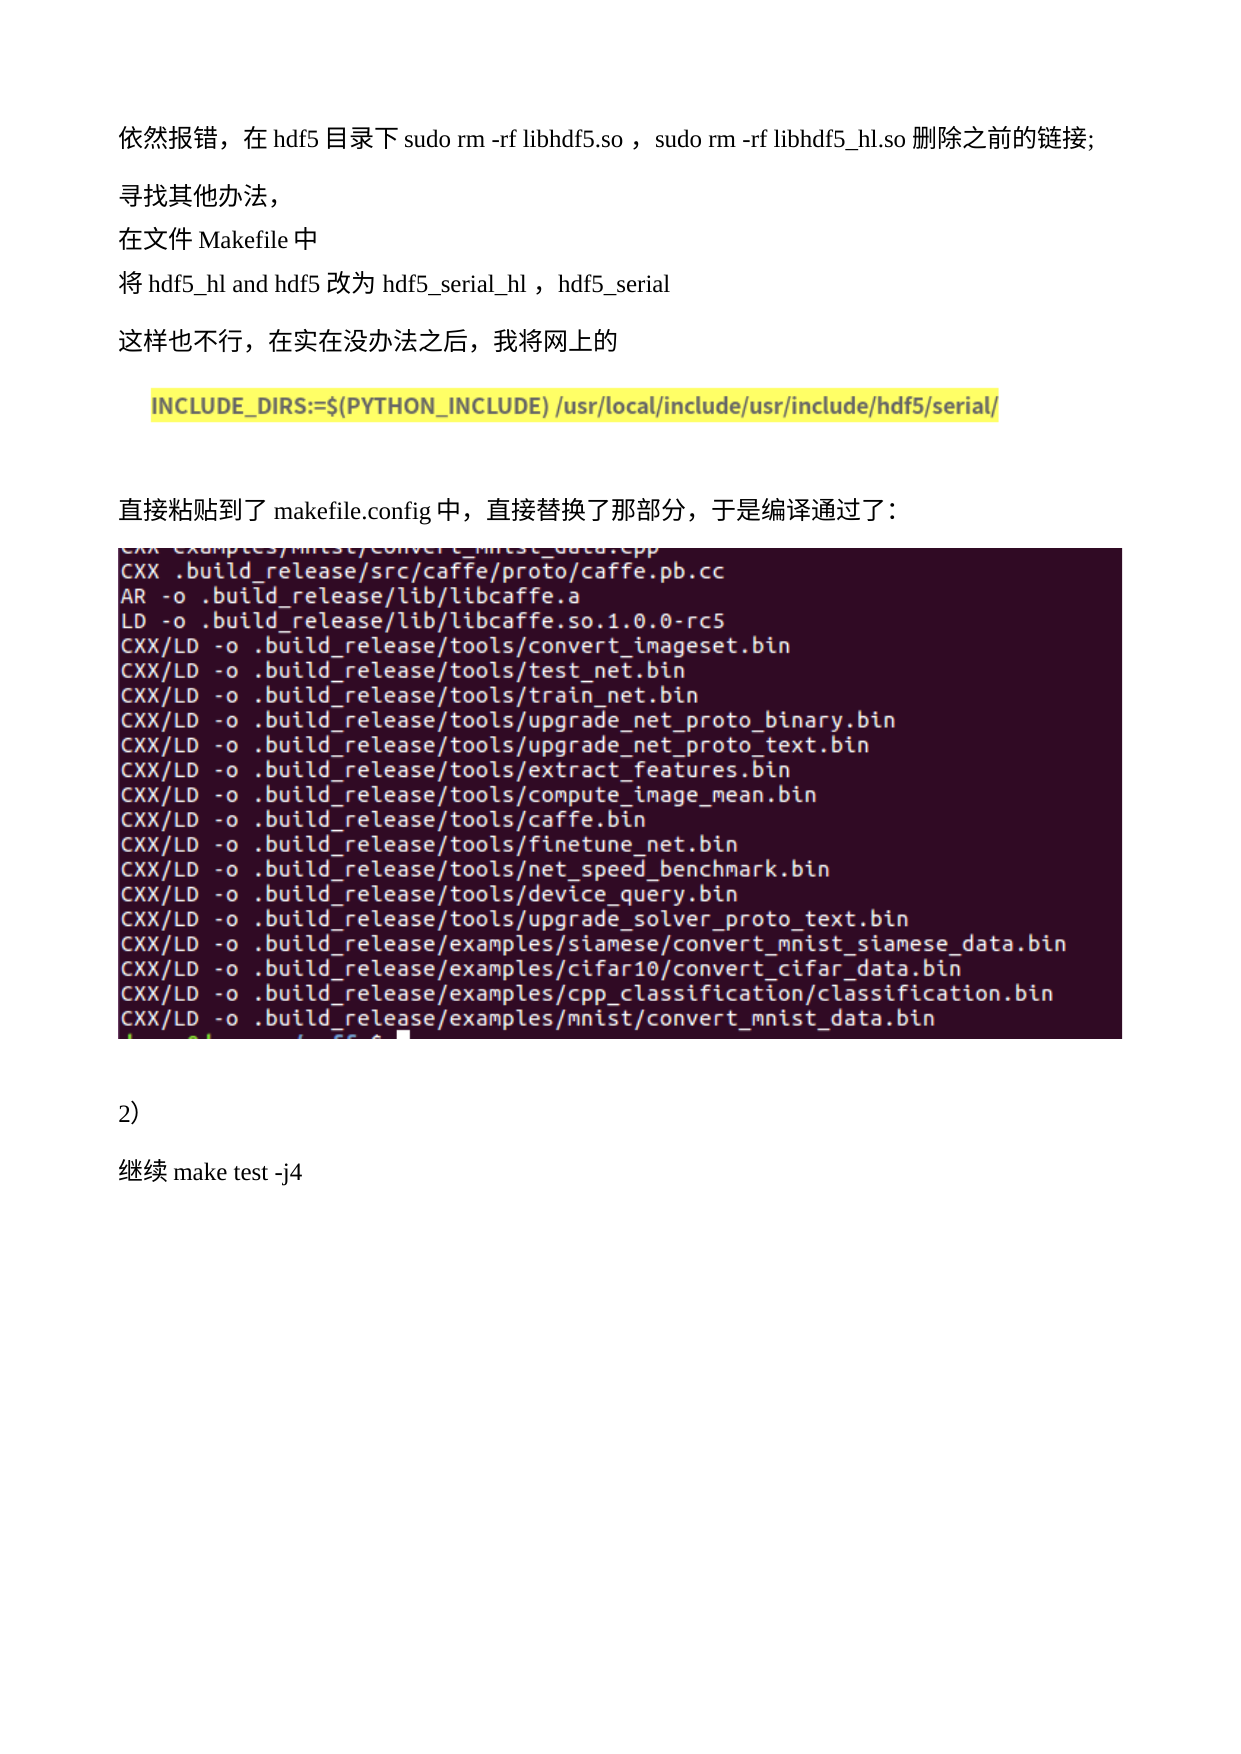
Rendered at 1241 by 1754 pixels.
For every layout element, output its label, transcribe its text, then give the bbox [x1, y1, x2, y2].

picture [118, 548, 1123, 1039]
text 寻找其他办法， 在文件Makefile中 将hdf5_hl and hdf5 改为 hdf5_serial_hl ，hdf5_serial [118, 176, 1122, 299]
text 继续make test -j4 [118, 1152, 1122, 1188]
text 这样也不行，在实在没办法之后，我将网上的 [118, 321, 1122, 357]
text 依然报错，在hdf5目录下sudo rm -rf libhdf5.so ，sudo rm -rf libhdf5_hl.so 删除之前的链接; [118, 118, 1122, 154]
picture [105, 369, 1110, 436]
text 直接粘贴到了 makefile.config中，直接替换了那部分，于是编译通过了： [118, 491, 1122, 527]
text 2） [118, 1093, 1122, 1130]
